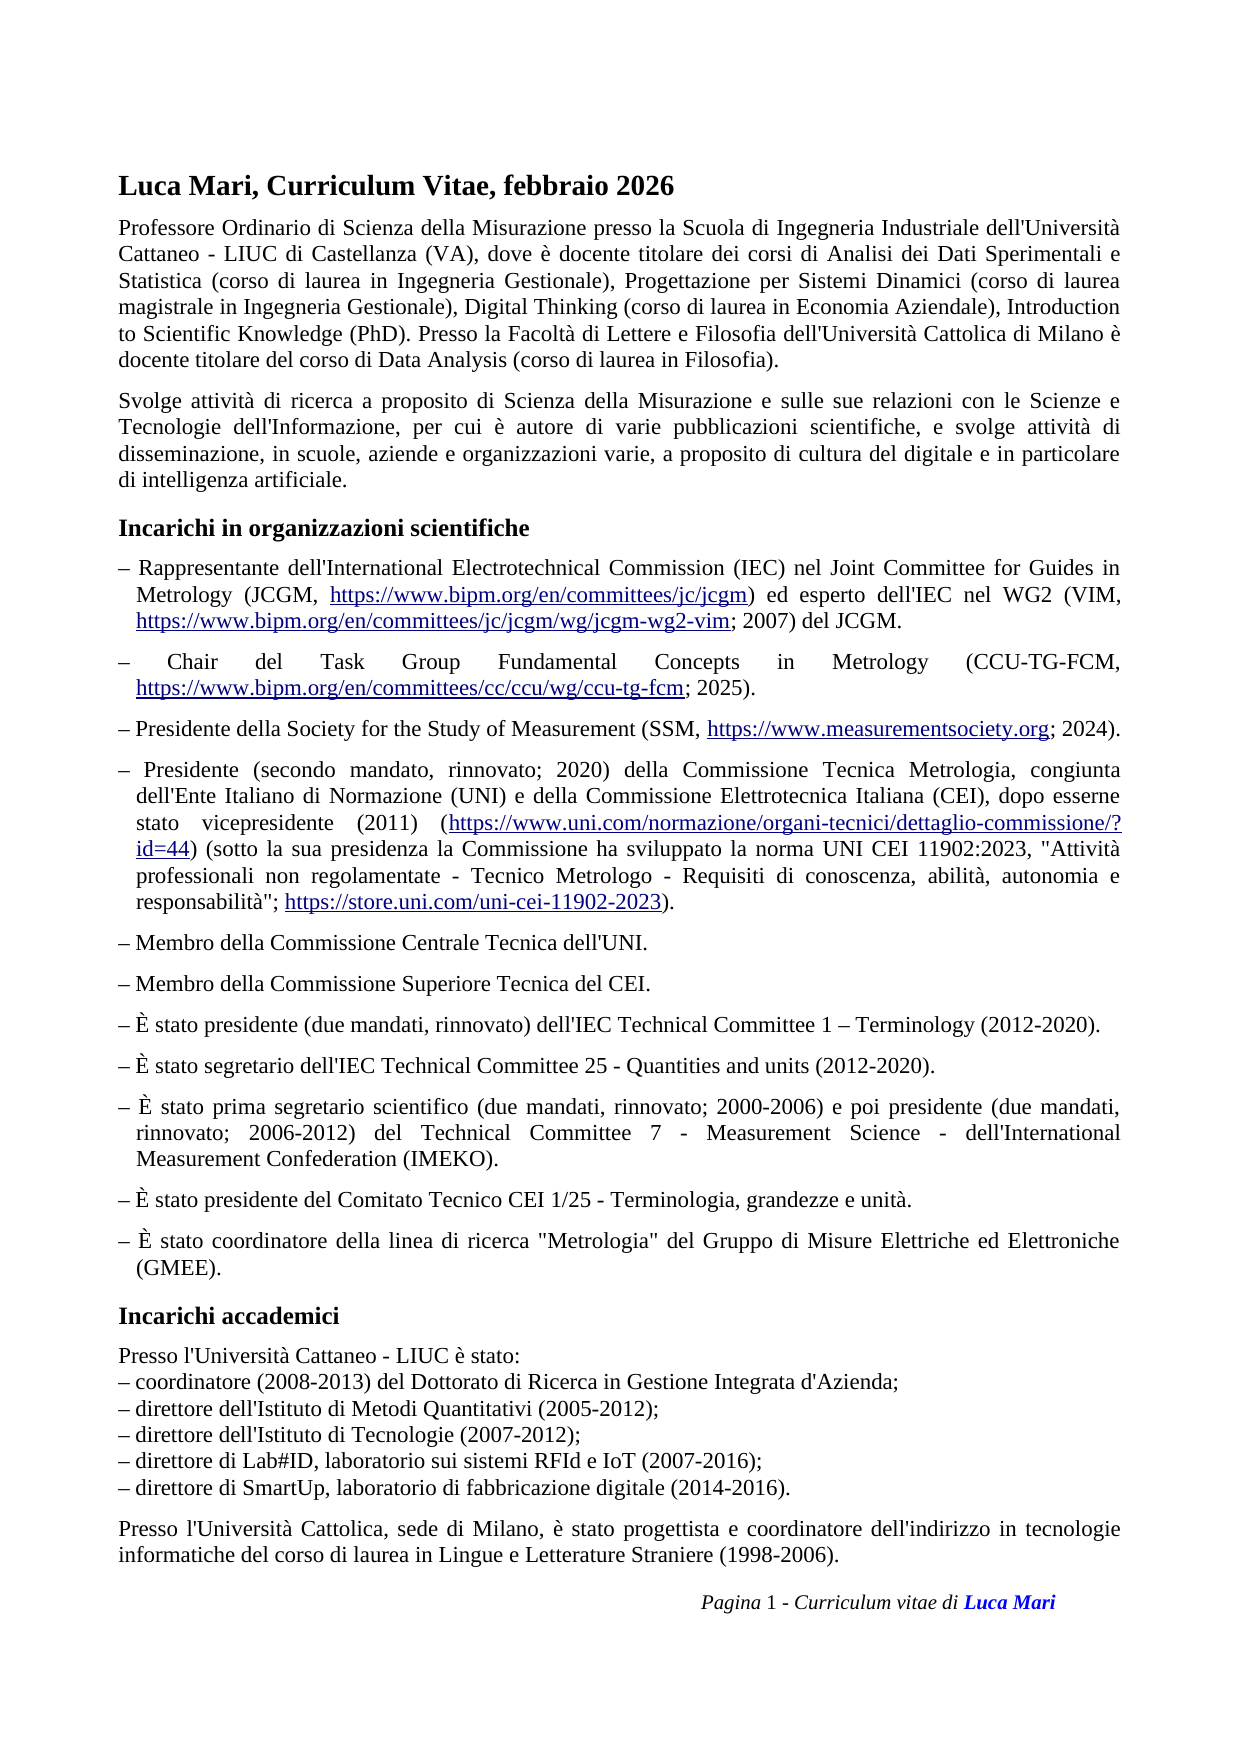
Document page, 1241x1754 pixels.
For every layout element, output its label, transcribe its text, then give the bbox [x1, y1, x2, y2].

text – Presidente (secondo mandato, rinnovato; 2020) della Commissione Tecnica Metrologia, congiunta dell'Ente Italiano di Normazione (UNI) e della Commissione Elettrotecnica Italiana (CEI), dopo esserne stato vicepresidente (2011) (https://www.uni.com/normazione/organi-tecnici/dettaglio-commissione/?id=44) (sotto la sua presidenza la Commissione ha sviluppato la norma UNI CEI 11902:2023, "Attività professionali non regolamentate - Tecnico Metrologo - Requisiti di conoscenza, abilità, autonomia e responsabilità"; https://store.uni.com/uni-cei-11902-2023). [118, 756, 1122, 914]
text – È stato presidente (due mandati, rinnovato) dell'IEC Technical Committee 1 – Terminology (2012-2020). [118, 1011, 1122, 1037]
text – direttore di SmartUp, laboratorio di fabbricazione digitale (2014-2016). [118, 1474, 1122, 1500]
text Professore Ordinario di Scienza della Misurazione presso la Scuola di Ingegneria Industriale dell'Università Cattaneo - LIUC di Castellanza (VA), dove è docente titolare dei corsi di Analisi dei Dati Sperimentali e Statistica (corso di laurea in Ingegneria Gestionale), Progettazione per Sistemi Dinamici (corso di laurea magistrale in Ingegneria Gestionale), Digital Thinking (corso di laurea in Economia Aziendale), Introduction to Scientific Knowledge (PhD). Presso la Facoltà di Lettere e Filosofia dell'Università Cattolica di Milano è docente titolare del corso di Data Analysis (corso di laurea in Filosofia). [118, 214, 1122, 372]
text Presso l'Università Cattolica, sede di Milano, è stato progettista e coordinatore dell'indirizzo in tecnologie informatiche del corso di laurea in Lingue e Letterature Straniere (1998-2006). [118, 1515, 1122, 1567]
text – Presidente della Society for the Study of Measurement (SSM, https://www.measurementsociety.org; 2024). [118, 715, 1122, 742]
text – È stato segretario dell'IEC Technical Committee 25 - Quantities and units (2012-2020). [118, 1052, 1122, 1078]
text – direttore dell'Istituto di Tecnologie (2007-2012); [118, 1421, 1122, 1447]
text – Membro della Commissione Centrale Tecnica dell'UNI. [118, 929, 1122, 955]
text Svolge attività di ricerca a proposito di Scienza della Misurazione e sulle sue relazioni con le Scienze e Tecnologie dell'Informazione, per cui è autore di varie pubblicazioni scientifiche, e svolge attività di disseminazione, in scuole, aziende e organizzazioni varie, a proposito di cultura del digitale e in particolare di intelligenza artificiale. [118, 387, 1122, 492]
text – coordinatore (2008-2013) del Dottorato di Ricerca in Gestione Integrata d'Azienda; [118, 1368, 1122, 1395]
text Presso l'Università Cattaneo - LIUC è stato: [118, 1342, 1122, 1368]
text – Rappresentante dell'International Electrotechnical Commission (IEC) nel Joint Committee for Guides in Metrology (JCGM, https://www.bipm.org/en/committees/jc/jcgm) ed esperto dell'IEC nel WG2 (VIM, https://www.bipm.org/en/committees/jc/jcgm/wg/jcgm-wg2-vim; 2007) del JCGM. [118, 554, 1122, 633]
text – È stato coordinatore della linea di ricerca "Metrologia" del Gruppo di Misure Elettriche ed Elettroniche (GMEE). [118, 1227, 1122, 1280]
text – direttore dell'Istituto di Metodi Quantitativi (2005-2012); [118, 1395, 1122, 1421]
text – È stato prima segretario scientifico (due mandati, rinnovato; 2000-2006) e poi presidente (due mandati, rinnovato; 2006-2012) del Technical Committee 7 - Measurement Science - dell'International Measurement Confederation (IMEKO). [118, 1093, 1122, 1172]
subtitle Incarichi in organizzazioni scientifiche [118, 513, 1122, 542]
text – Membro della Commissione Superiore Tecnica del CEI. [118, 970, 1122, 996]
title Luca Mari, Curriculum Vitae, febbraio 2026 [118, 168, 1122, 202]
text – Chair del Task Group Fundamental Concepts in Metrology (CCU-TG-FCM, https://www.bipm.org/en/committees/cc/ccu/wg/ccu-tg-fcm; 2025). [118, 648, 1122, 701]
text – direttore di Lab#ID, laboratorio sui sistemi RFId e IoT (2007-2016); [118, 1447, 1122, 1474]
text – È stato presidente del Comitato Tecnico CEI 1/25 - Terminologia, grandezze e unità. [118, 1186, 1122, 1213]
subtitle Incarichi accademici [118, 1301, 1122, 1329]
